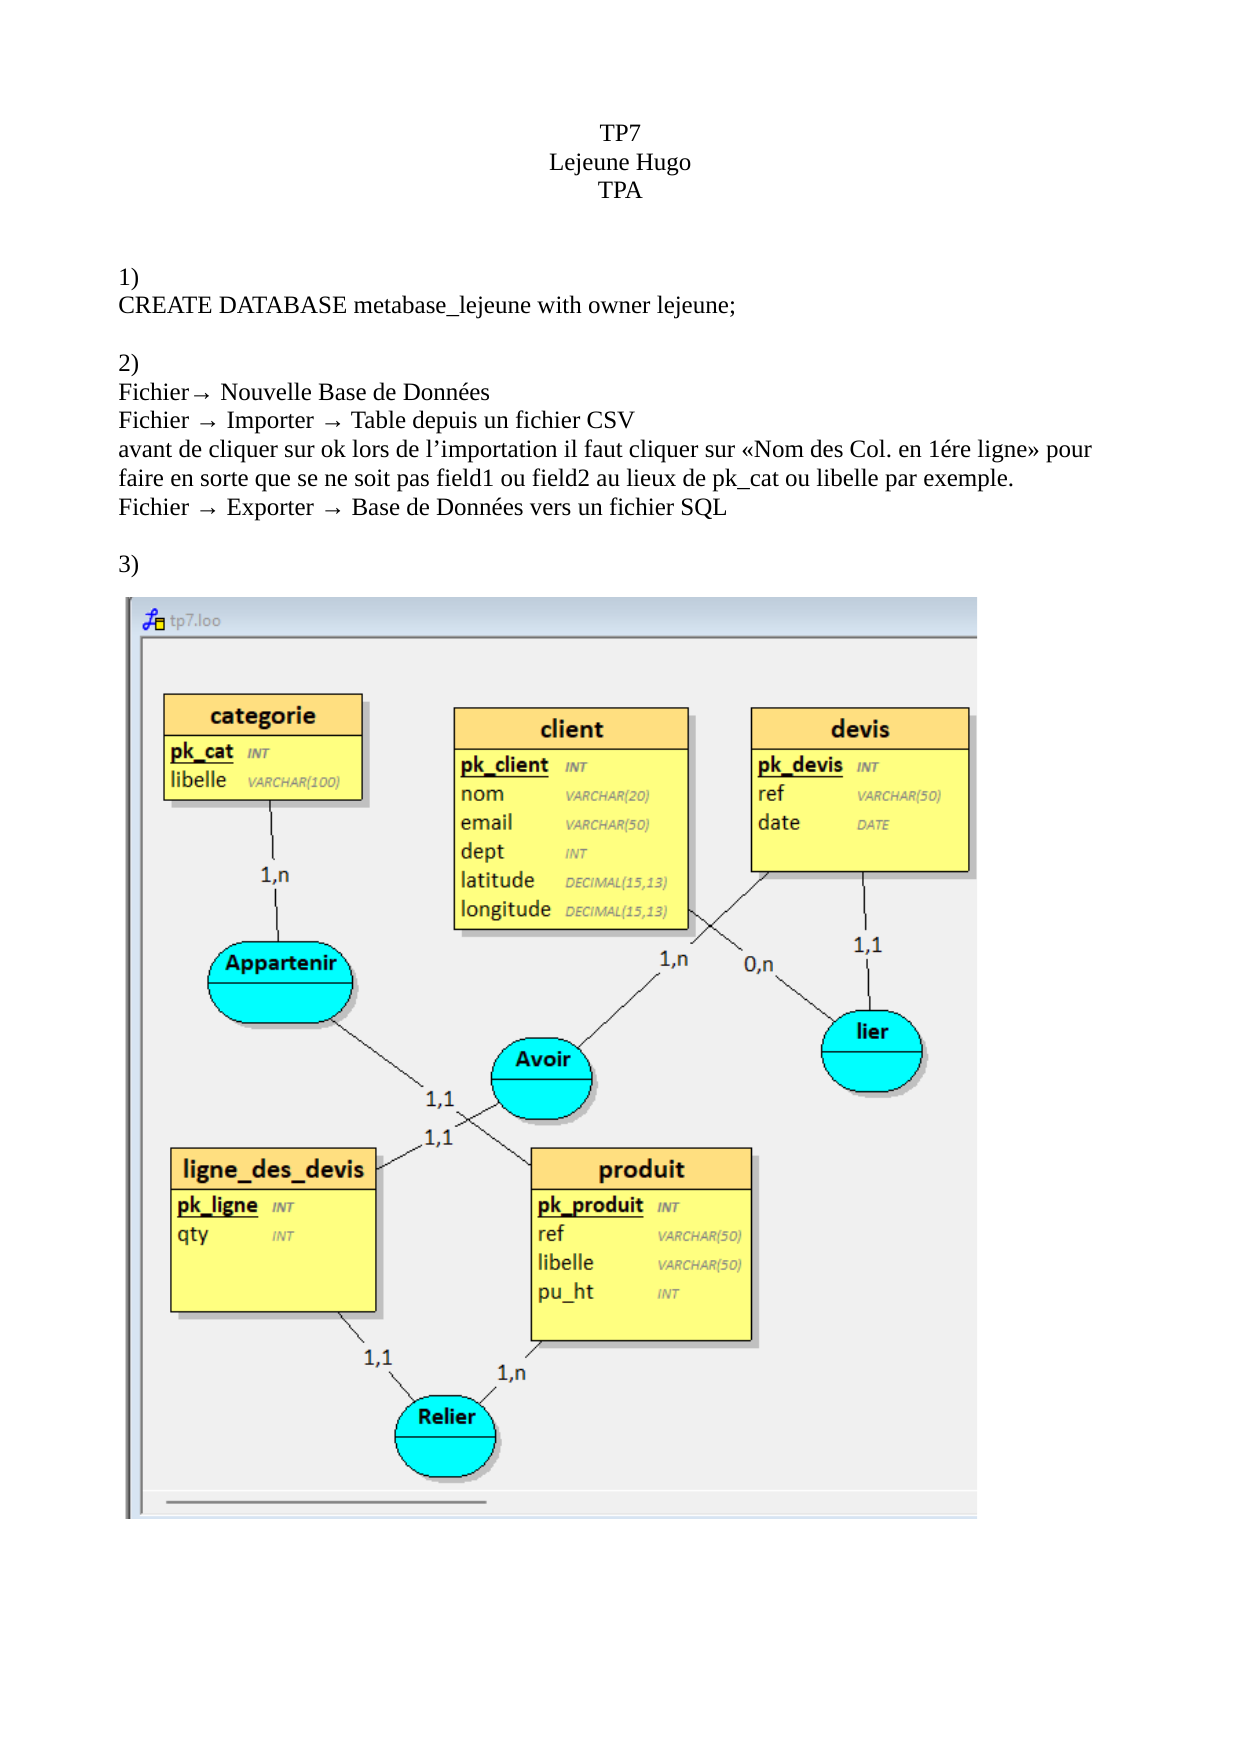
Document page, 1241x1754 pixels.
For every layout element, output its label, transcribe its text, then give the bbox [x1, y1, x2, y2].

text TP7 [118, 118, 1122, 147]
text TPA [118, 176, 1122, 204]
text Fichier → Importer → Table depuis un fichier CSV [118, 406, 1122, 434]
text 2) [118, 348, 1122, 377]
text 1) [118, 262, 1122, 291]
text 3) [118, 549, 1122, 578]
text Lejeune Hugo [118, 147, 1122, 176]
text CREATE DATABASE metabase_lejeune with owner lejeune; [118, 291, 1122, 319]
text Fichier → Exporter → Base de Données vers un fichier SQL [118, 492, 1122, 521]
picture [125, 597, 978, 1519]
text Fichier→ Nouvelle Base de Données [118, 377, 1122, 406]
text avant de cliquer sur ok lors de l’importation il faut cliquer sur «Nom des Col. en 1ére ligne» pour faire en sorte que se ne soit pas field1 ou field2 au lieux de pk_cat ou libelle par exemple. [118, 434, 1122, 492]
